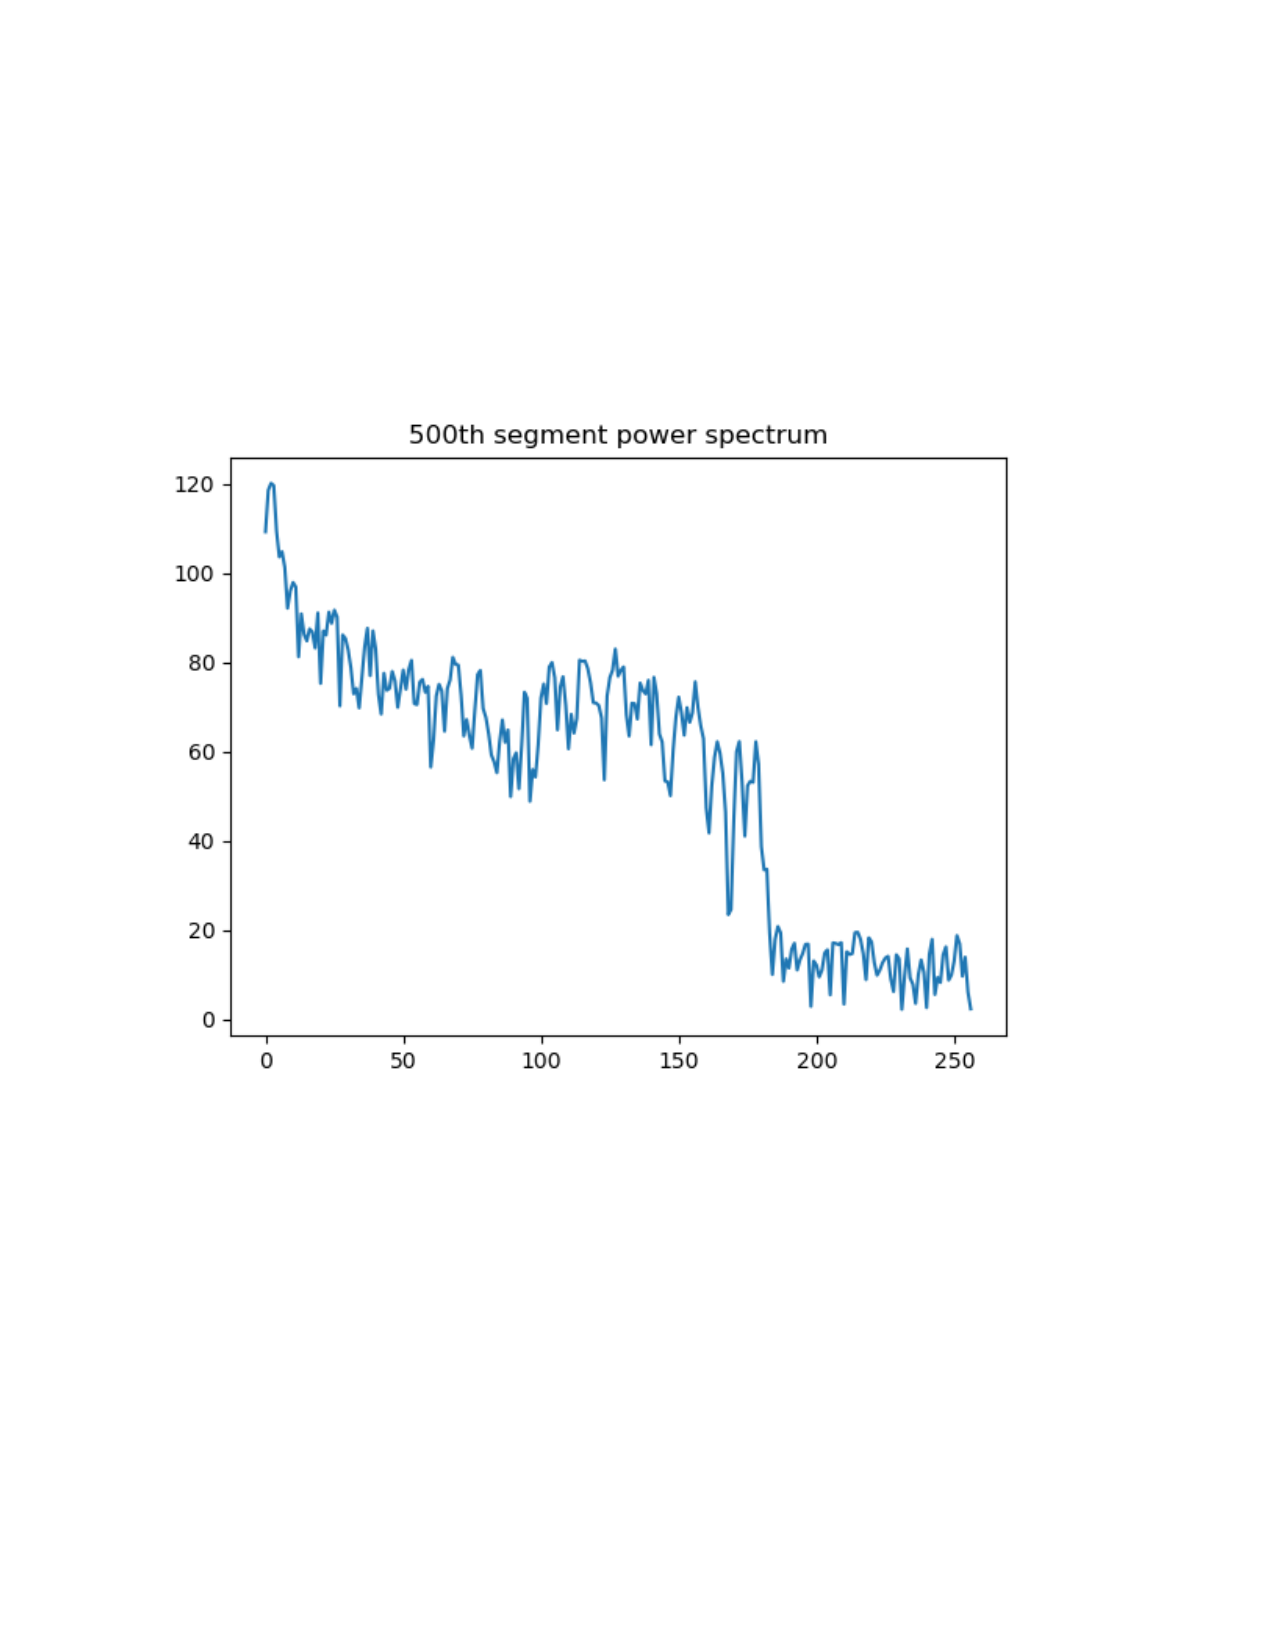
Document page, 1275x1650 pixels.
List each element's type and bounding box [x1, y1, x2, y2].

picture [132, 390, 1061, 1092]
